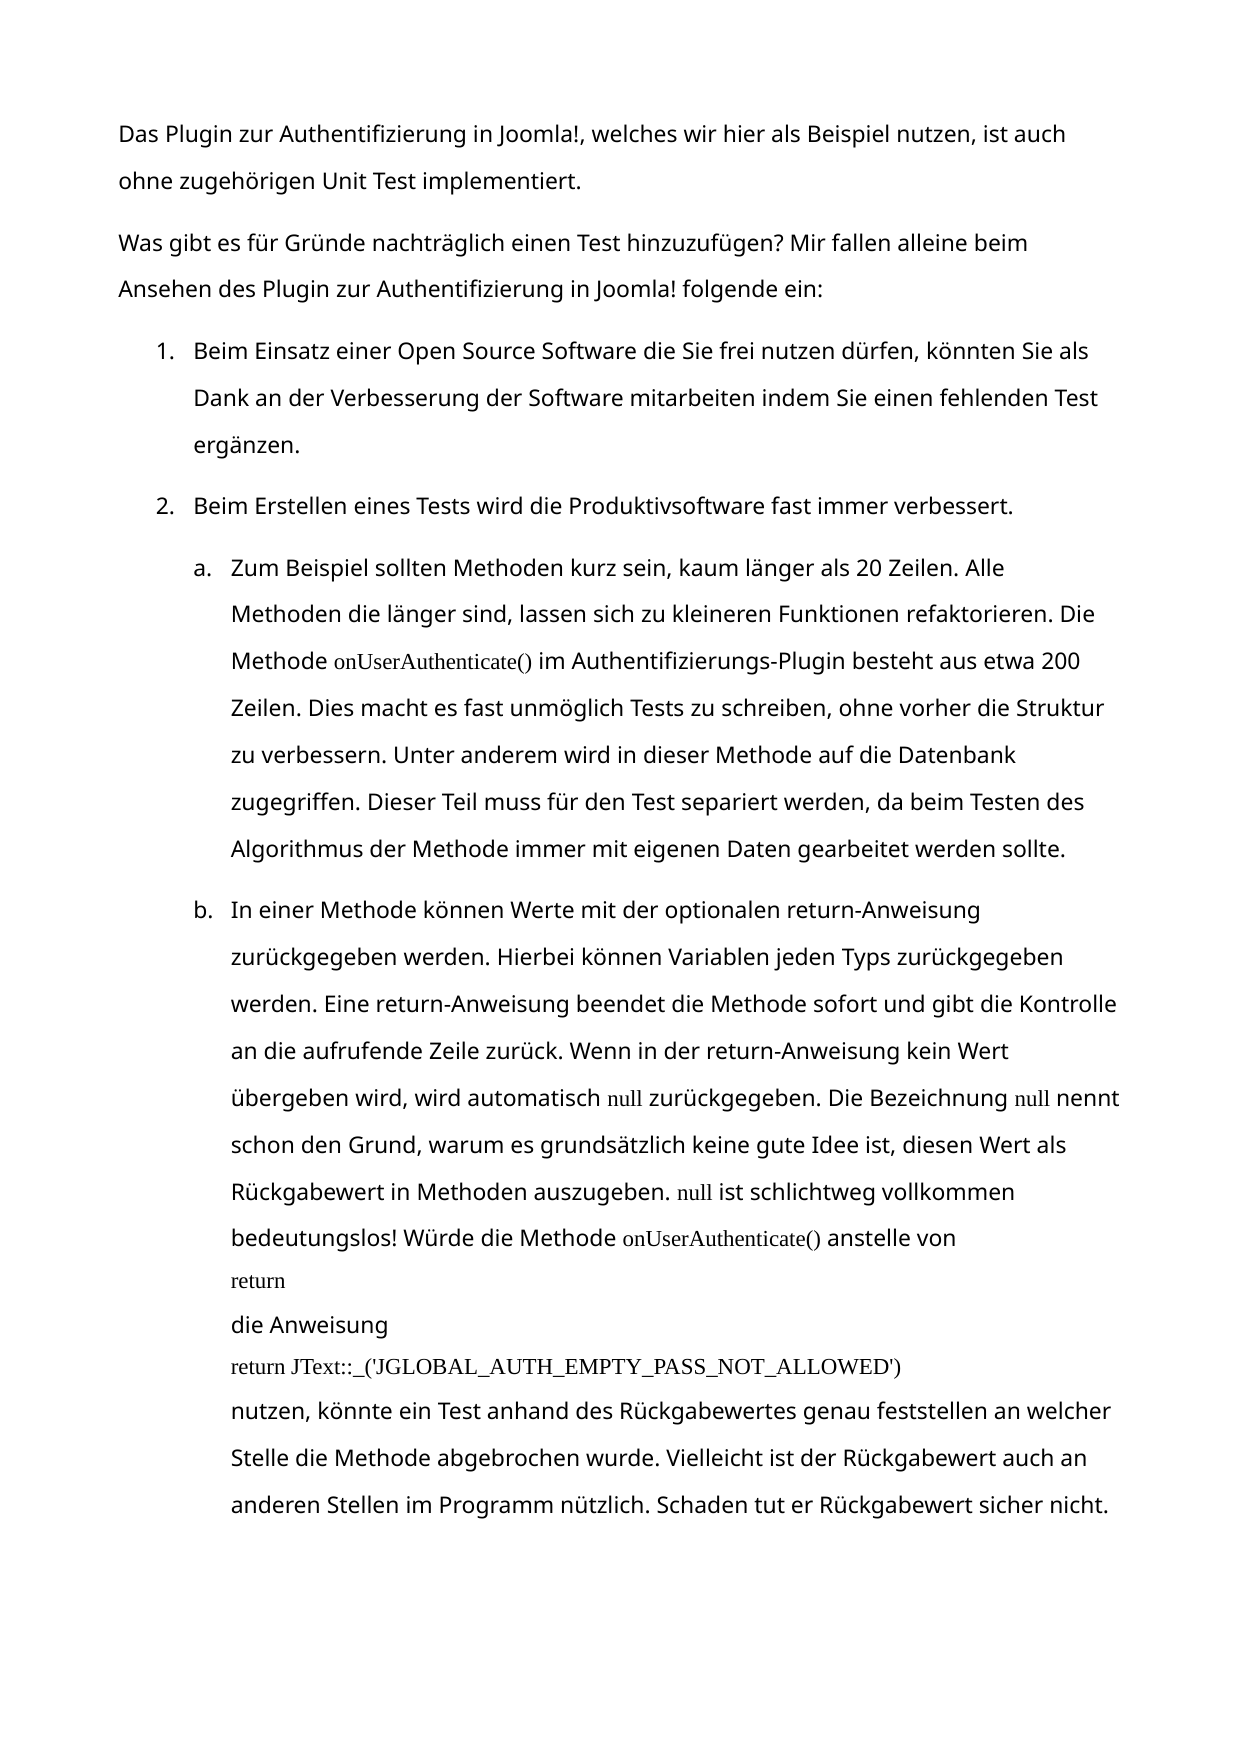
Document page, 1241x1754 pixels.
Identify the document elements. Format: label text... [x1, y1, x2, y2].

list Beim Einsatz einer Open Source Software die Sie frei nutzen dürfen, könnten Sie als Dank an der Verbesserung der Software mitarbeiten indem Sie einen fehlenden Test ergänzen. [156, 335, 1122, 460]
list Beim Erstellen eines Tests wird die Produktivsoftware fast immer verbessert. [156, 490, 1122, 521]
list In einer Methode können Werte mit der optionalen return-Anweisung zurückgegeben werden. Hierbei können Variablen jeden Typs zurückgegeben werden. Eine return-Anweisung beendet die Methode sofort und gibt die Kontrolle an die aufrufende Zeile zurück. Wenn in der return-Anweisung kein Wert übergeben wird, wird automatisch null zurückgegeben. Die Bezeichnung null nennt schon den Grund, warum es grundsätzlich keine gute Idee ist, diesen Wert als Rückgabewert in Methoden auszugeben. null ist schlichtweg vollkommen bedeutungslos! Würde die Methode onUserAuthenticate() anstelle von return die Anweisung return JText::_('JGLOBAL_AUTH_EMPTY_PASS_NOT_ALLOWED') nutzen, könnte ein Test anhand des Rückgabewertes genau feststellen an welcher Stelle die Methode abgebrochen wurde. Vielleicht ist der Rückgabewert auch an anderen Stellen im Programm nützlich. Schaden tut er Rückgabewert sicher nicht. [193, 894, 1122, 1520]
text Das Plugin zur Authentifizierung in Joomla!, welches wir hier als Beispiel nutzen, ist auch ohne zugehörigen Unit Test implementiert. [118, 118, 1122, 196]
list Zum Beispiel sollten Methoden kurz sein, kaum länger als 20 Zeilen. Alle Methoden die länger sind, lassen sich zu kleineren Funktionen refaktorieren. Die Methode onUserAuthenticate() im Authentifizierungs-Plugin besteht aus etwa 200 Zeilen. Dies macht es fast unmöglich Tests zu schreiben, ohne vorher die Struktur zu verbessern. Unter anderem wird in dieser Methode auf die Datenbank zugegriffen. Dieser Teil muss für den Test separiert werden, da beim Testen des Algorithmus der Methode immer mit eigenen Daten gearbeitet werden sollte. [193, 551, 1122, 864]
text Was gibt es für Gründe nachträglich einen Test hinzuzufügen? Mir fallen alleine beim Ansehen des Plugin zur Authentifizierung in Joomla! folgende ein: [118, 226, 1122, 304]
